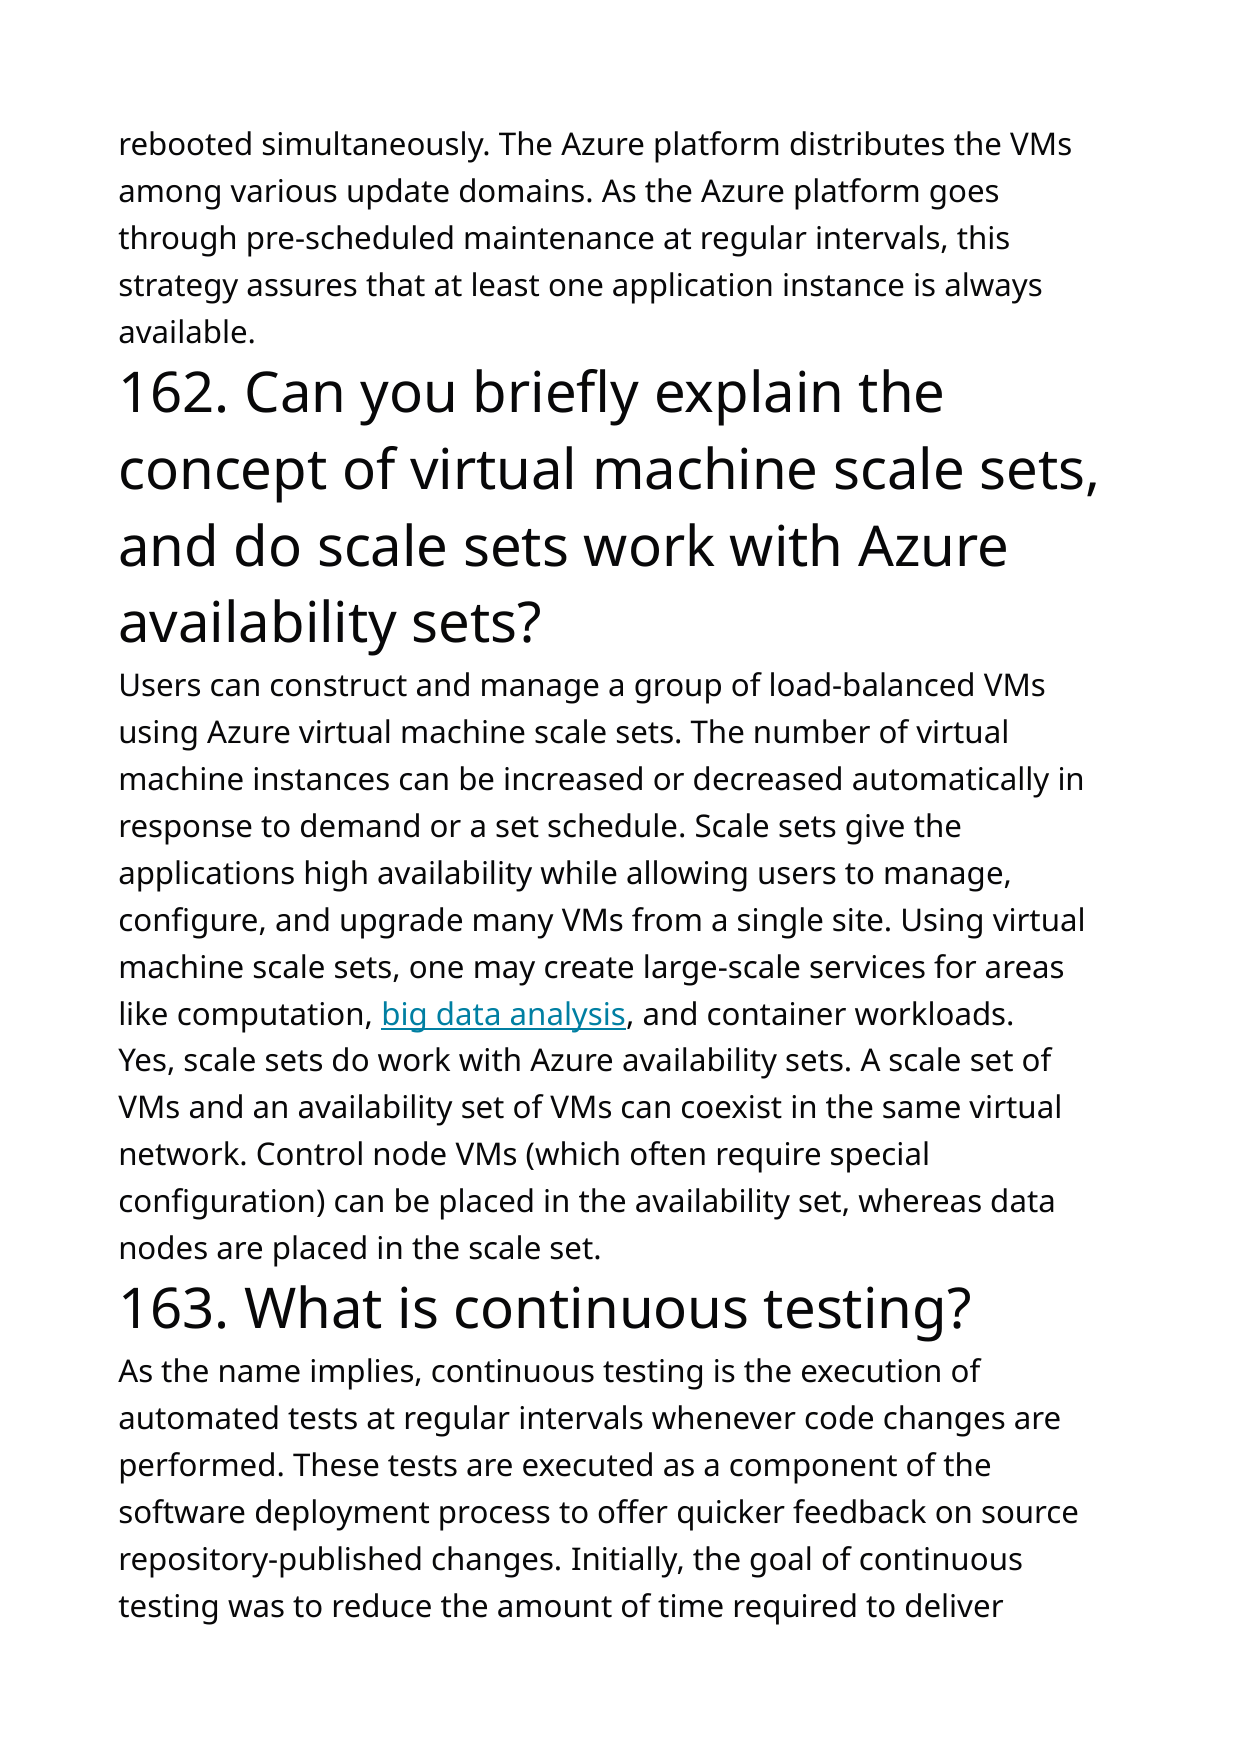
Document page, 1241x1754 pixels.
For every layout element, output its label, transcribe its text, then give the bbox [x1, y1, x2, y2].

text As the name implies, continuous testing is the execution of automated tests at regular intervals whenever code changes are performed. These tests are executed as a component of the software deployment process to offer quicker feedback on source repository-published changes. Initially, the goal of continuous testing was to reduce the amount of time required to deliver [118, 1345, 1122, 1626]
subtitle 163. What is continuous testing? [118, 1268, 1122, 1345]
text Yes, scale sets do work with Azure availability sets. A scale set of VMs and an availability set of VMs can coexist in the same virtual network. Control node VMs (which often require special configuration) can be placed in the availability set, whereas data nodes are placed in the scale set. [118, 1034, 1122, 1268]
text Users can construct and manage a group of load-balanced VMs using Azure virtual machine scale sets. The number of virtual machine instances can be increased or decreased automatically in response to demand or a set schedule. Scale sets give the applications high availability while allowing users to manage, configure, and upgrade many VMs from a single site. Using virtual machine scale sets, one may create large-scale services for areas like computation, big data analysis, and container workloads. [118, 659, 1122, 1034]
text rebooted simultaneously. The Azure platform distributes the VMs among various update domains. As the Azure platform goes through pre-scheduled maintenance at regular intervals, this strategy assures that at least one application instance is always available. [118, 118, 1122, 352]
subtitle 162. Can you briefly explain the concept of virtual machine scale sets, and do scale sets work with Azure availability sets? [118, 352, 1122, 659]
